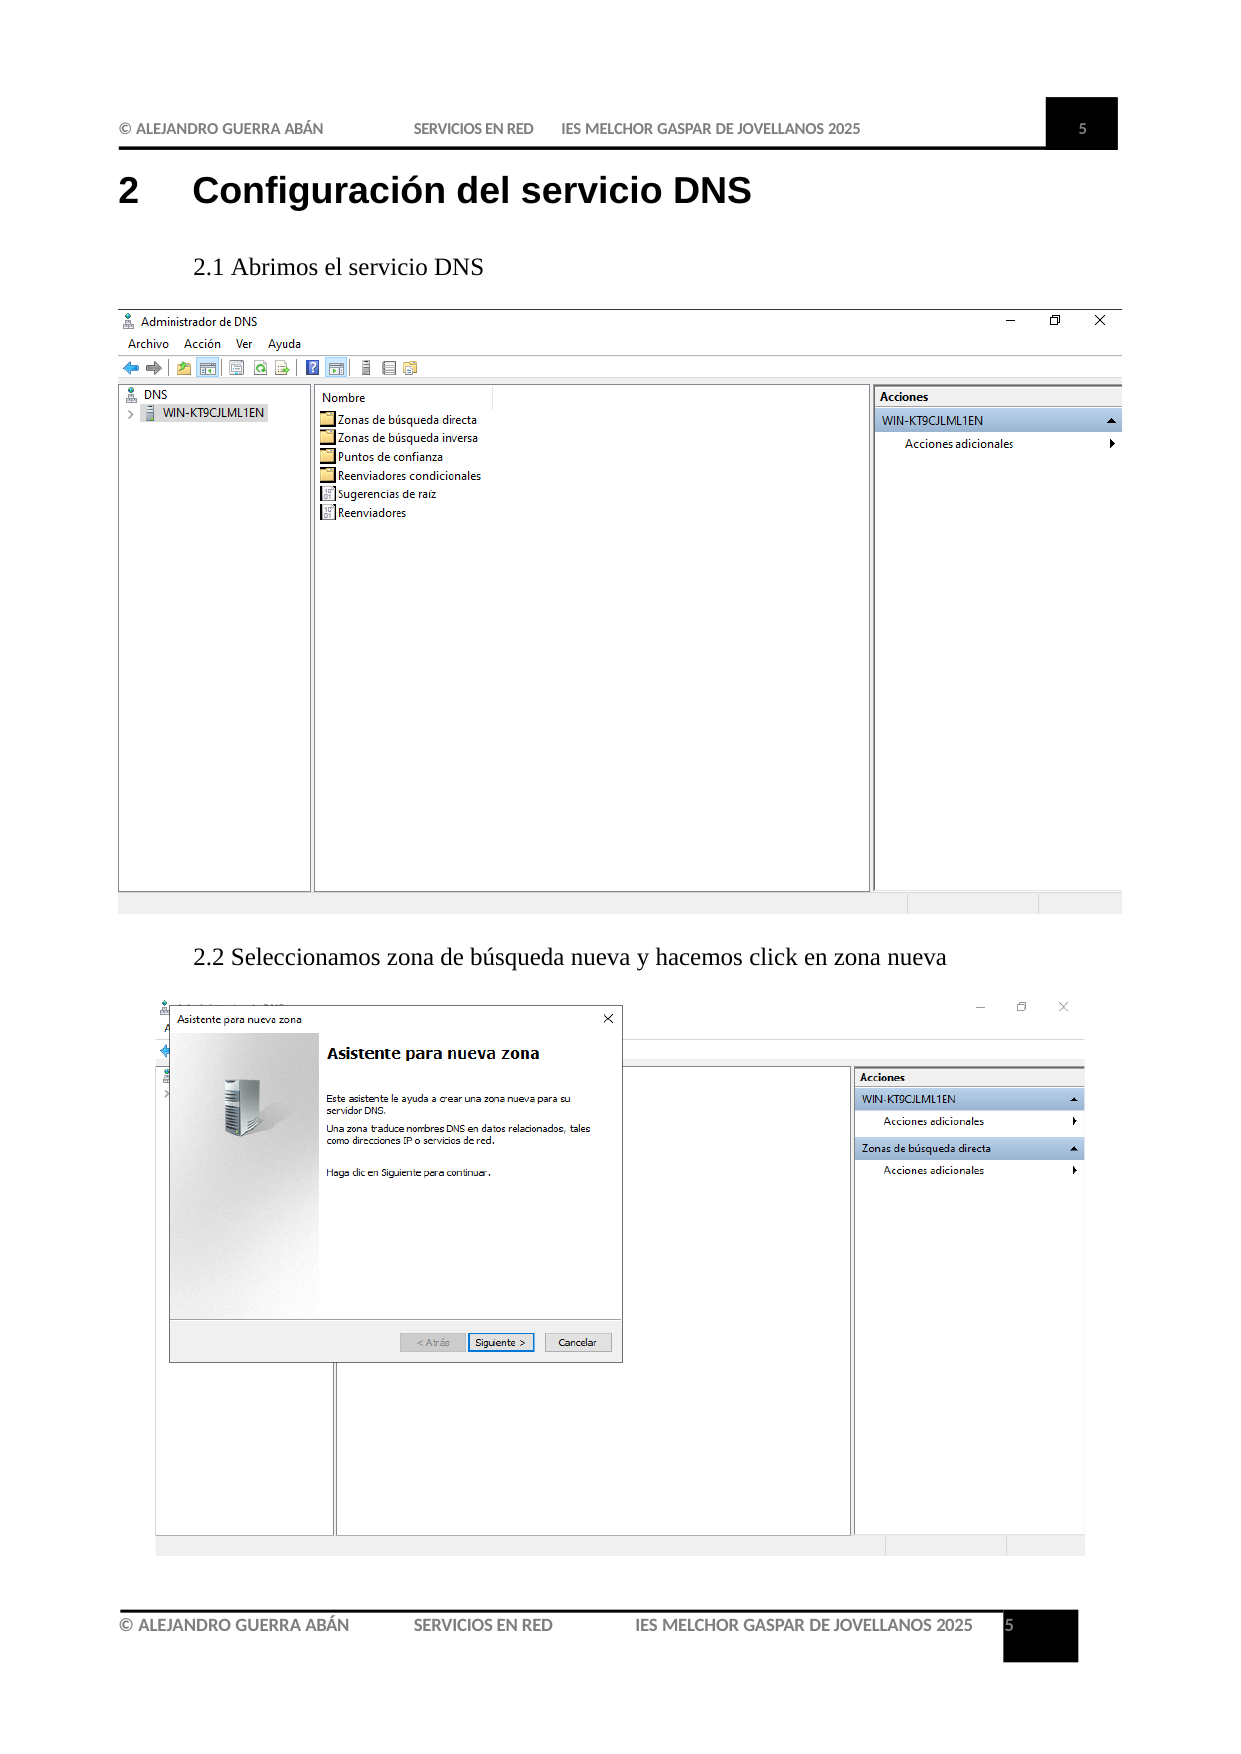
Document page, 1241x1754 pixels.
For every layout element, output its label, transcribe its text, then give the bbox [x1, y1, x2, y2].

picture [155, 999, 1085, 1556]
picture [118, 309, 1123, 914]
subtitle Configuración del servicio DNS [118, 168, 1122, 211]
list Seleccionamos zona de búsqueda nueva y hacemos click en zona nueva [193, 942, 1122, 971]
list Abrimos el servicio DNS [193, 252, 1122, 281]
